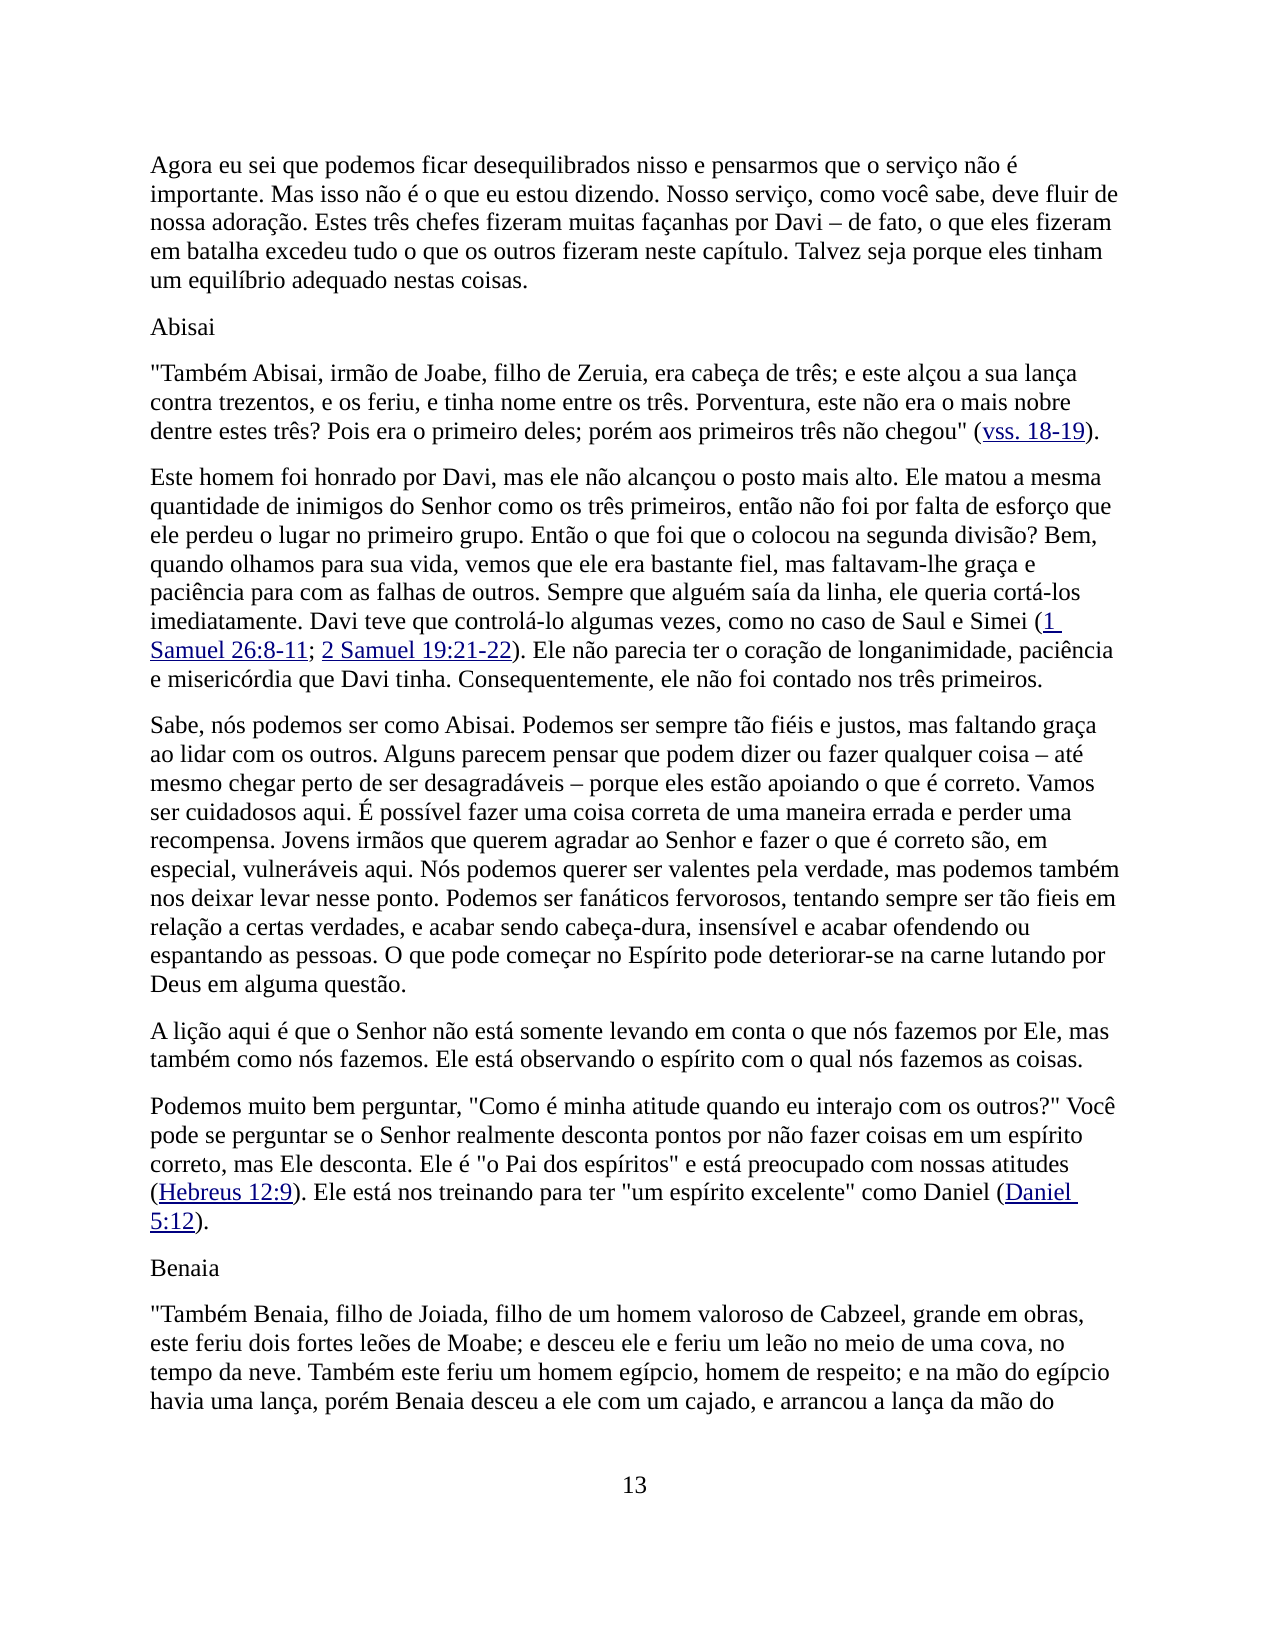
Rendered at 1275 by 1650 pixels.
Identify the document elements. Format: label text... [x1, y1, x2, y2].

text A lição aqui é que o Senhor não está somente levando em conta o que nós fazemos por Ele, mas também como nós fazemos. Ele está observando o espírito com o qual nós fazemos as coisas. [150, 1016, 1125, 1073]
text Abisai [150, 312, 1125, 340]
text Este homem foi honrado por Davi, mas ele não alcançou o posto mais alto. Ele matou a mesma quantidade de inimigos do Senhor como os três primeiros, então não foi por falta de esforço que ele perdeu o lugar no primeiro grupo. Então o que foi que o colocou na segunda divisão? Bem, quando olhamos para sua vida, vemos que ele era bastante fiel, mas faltavam-lhe graça e paciência para com as falhas de outros. Sempre que alguém saía da linha, ele queria cortá-los imediatamente. Davi teve que controlá-lo algumas vezes, como no caso de Saul e Simei (1 Samuel 26:8-11; 2 Samuel 19:21-22). Ele não parecia ter o coração de longanimidade, paciência e misericórdia que Davi tinha. Consequentemente, ele não foi contado nos três primeiros. [150, 462, 1125, 692]
text "Também Benaia, filho de Joiada, filho de um homem valoroso de Cabzeel, grande em obras, este feriu dois fortes leões de Moabe; e desceu ele e feriu um leão no meio de uma cova, no tempo da neve. Também este feriu um homem egípcio, homem de respeito; e na mão do egípcio havia uma lança, porém Benaia desceu a ele com um cajado, e arrancou a lança da mão do [150, 1299, 1125, 1414]
text Agora eu sei que podemos ficar desequilibrados nisso e pensarmos que o serviço não é importante. Mas isso não é o que eu estou dizendo. Nosso serviço, como você sabe, deve fluir de nossa adoração. Estes três chefes fizeram muitas façanhas por Davi – de fato, o que eles fizeram em batalha excedeu tudo o que os outros fizeram neste capítulo. Talvez seja porque eles tinham um equilíbrio adequado nestas coisas. [150, 150, 1125, 294]
text "Também Abisai, irmão de Joabe, filho de Zeruia, era cabeça de três; e este alçou a sua lança contra trezentos, e os feriu, e tinha nome entre os três. Porventura, este não era o mais nobre dentre estes três? Pois era o primeiro deles; porém aos primeiros três não chegou" (vss. 18-19). [150, 358, 1125, 444]
text Benaia [150, 1253, 1125, 1282]
text Sabe, nós podemos ser como Abisai. Podemos ser sempre tão fiéis e justos, mas faltando graça ao lidar com os outros. Alguns parecem pensar que podem dizer ou fazer qualquer coisa – até mesmo chegar perto de ser desagradáveis – porque eles estão apoiando o que é correto. Vamos ser cuidadosos aqui. É possível fazer uma coisa correta de uma maneira errada e perder uma recompensa. Jovens irmãos que querem agradar ao Senhor e fazer o que é correto são, em especial, vulneráveis aqui. Nós podemos querer ser valentes pela verdade, mas podemos também nos deixar levar nesse ponto. Podemos ser fanáticos fervorosos, tentando sempre ser tão fieis em relação a certas verdades, e acabar sendo cabeça-dura, insensível e acabar ofendendo ou espantando as pessoas. O que pode começar no Espírito pode deteriorar-se na carne lutando por Deus em alguma questão. [150, 710, 1125, 998]
text Podemos muito bem perguntar, "Como é minha atitude quando eu interajo com os outros?" Você pode se perguntar se o Senhor realmente desconta pontos por não fazer coisas em um espírito correto, mas Ele desconta. Ele é "o Pai dos espíritos" e está preocupado com nossas atitudes (Hebreus 12:9). Ele está nos treinando para ter "um espírito excelente" como Daniel (Daniel 5:12). [150, 1091, 1125, 1235]
